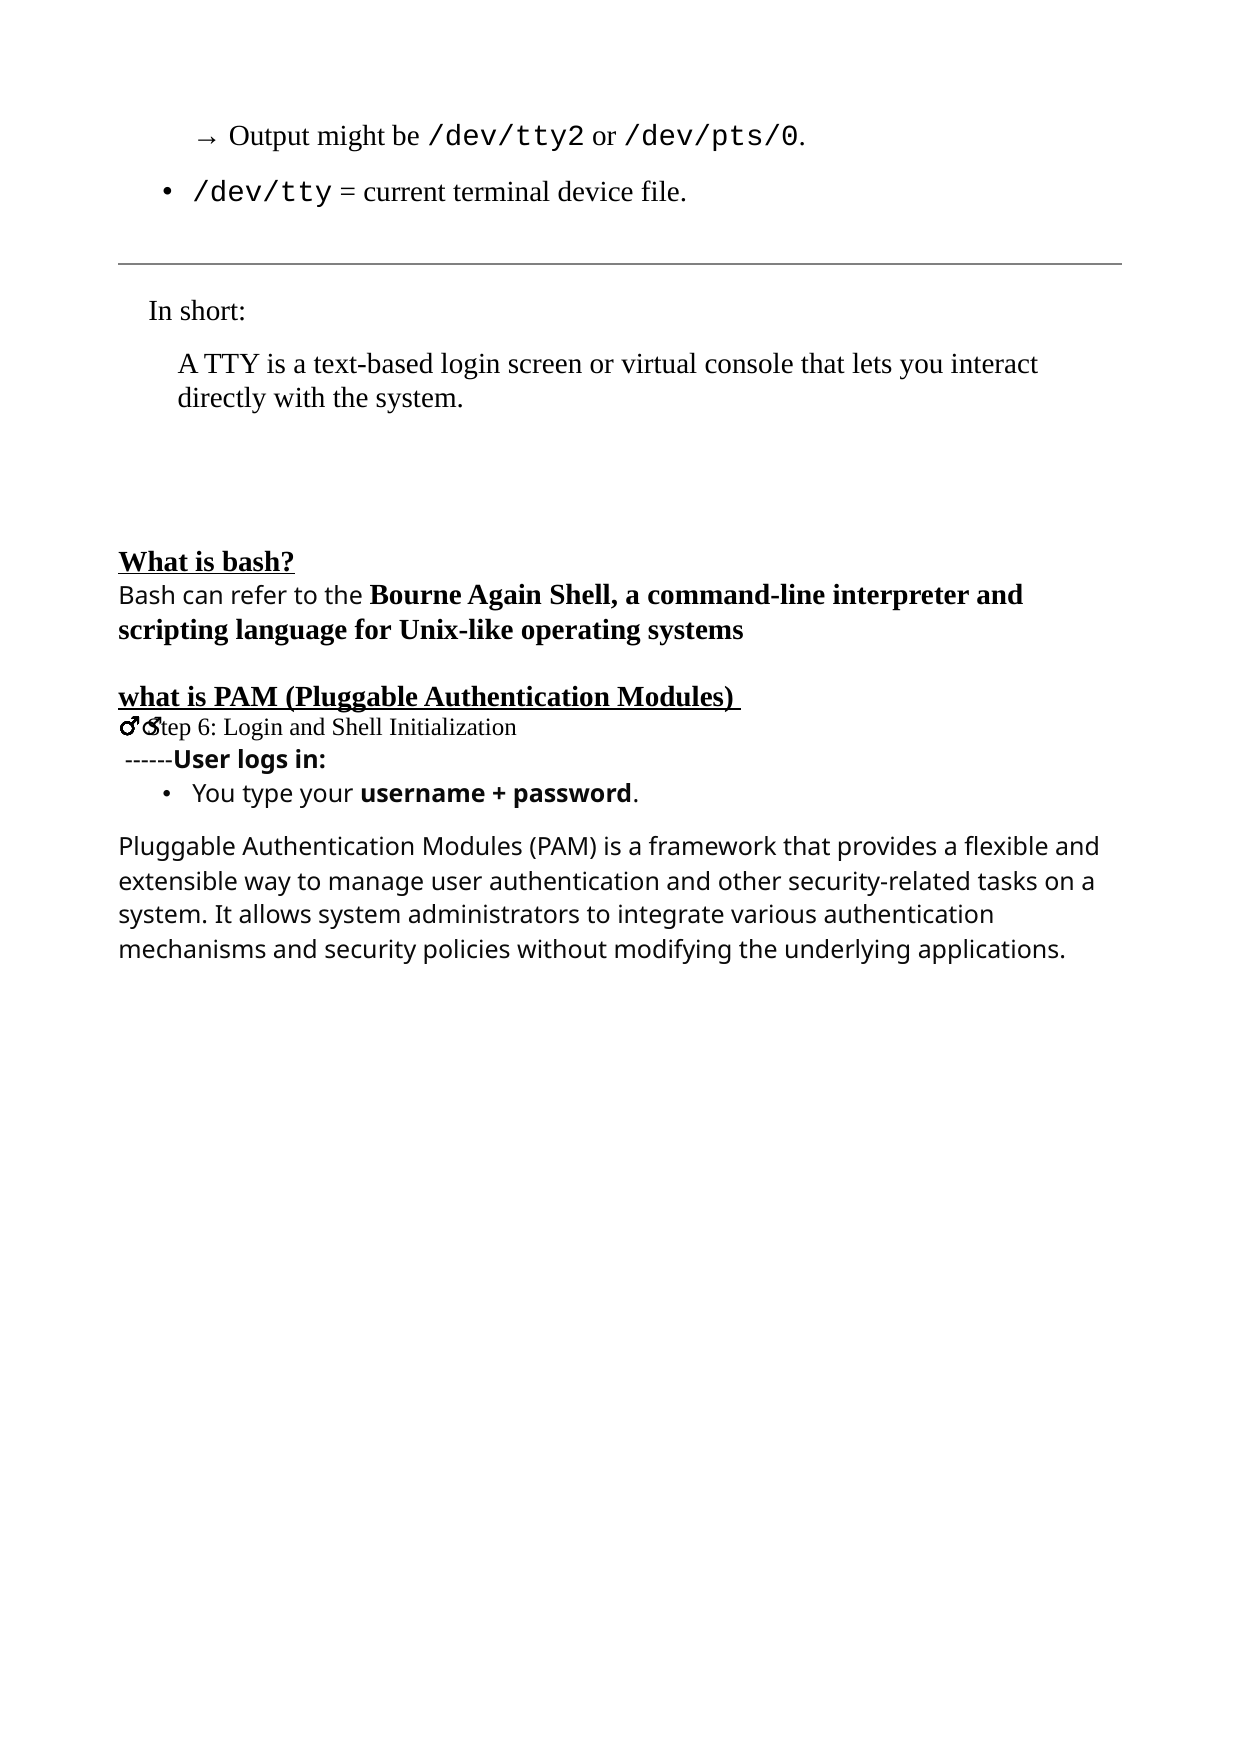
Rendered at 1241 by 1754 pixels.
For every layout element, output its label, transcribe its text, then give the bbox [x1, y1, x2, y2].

text A TTY is a text-based login screen or virtual console that lets you interact directly with the system. [177, 347, 1063, 414]
text Bash can refer to the Bourne Again Shell, a command-line interpreter and scripting language for Unix-like operating systems [118, 577, 1122, 645]
list /dev/tty = current terminal device file. [162, 174, 1122, 210]
text 💬 In short: [118, 293, 1122, 327]
list You type your username + password. [162, 775, 1122, 809]
text What is bash? [118, 544, 1122, 577]
list → Output might be /dev/tty2 or /dev/pts/0. [162, 118, 1122, 154]
text what is PAM (Pluggable Authentication Modules) 🧍‍♂️ Step 6: Login and Shell Initialization [118, 679, 1122, 741]
text ------User logs in: [118, 741, 1122, 775]
text Pluggable Authentication Modules (PAM) is a framework that provides a flexible and extensible way to manage user authentication and other security-related tasks on a system. It allows system administrators to integrate various authentication mechanisms and security policies without modifying the underlying applications. [118, 829, 1122, 966]
